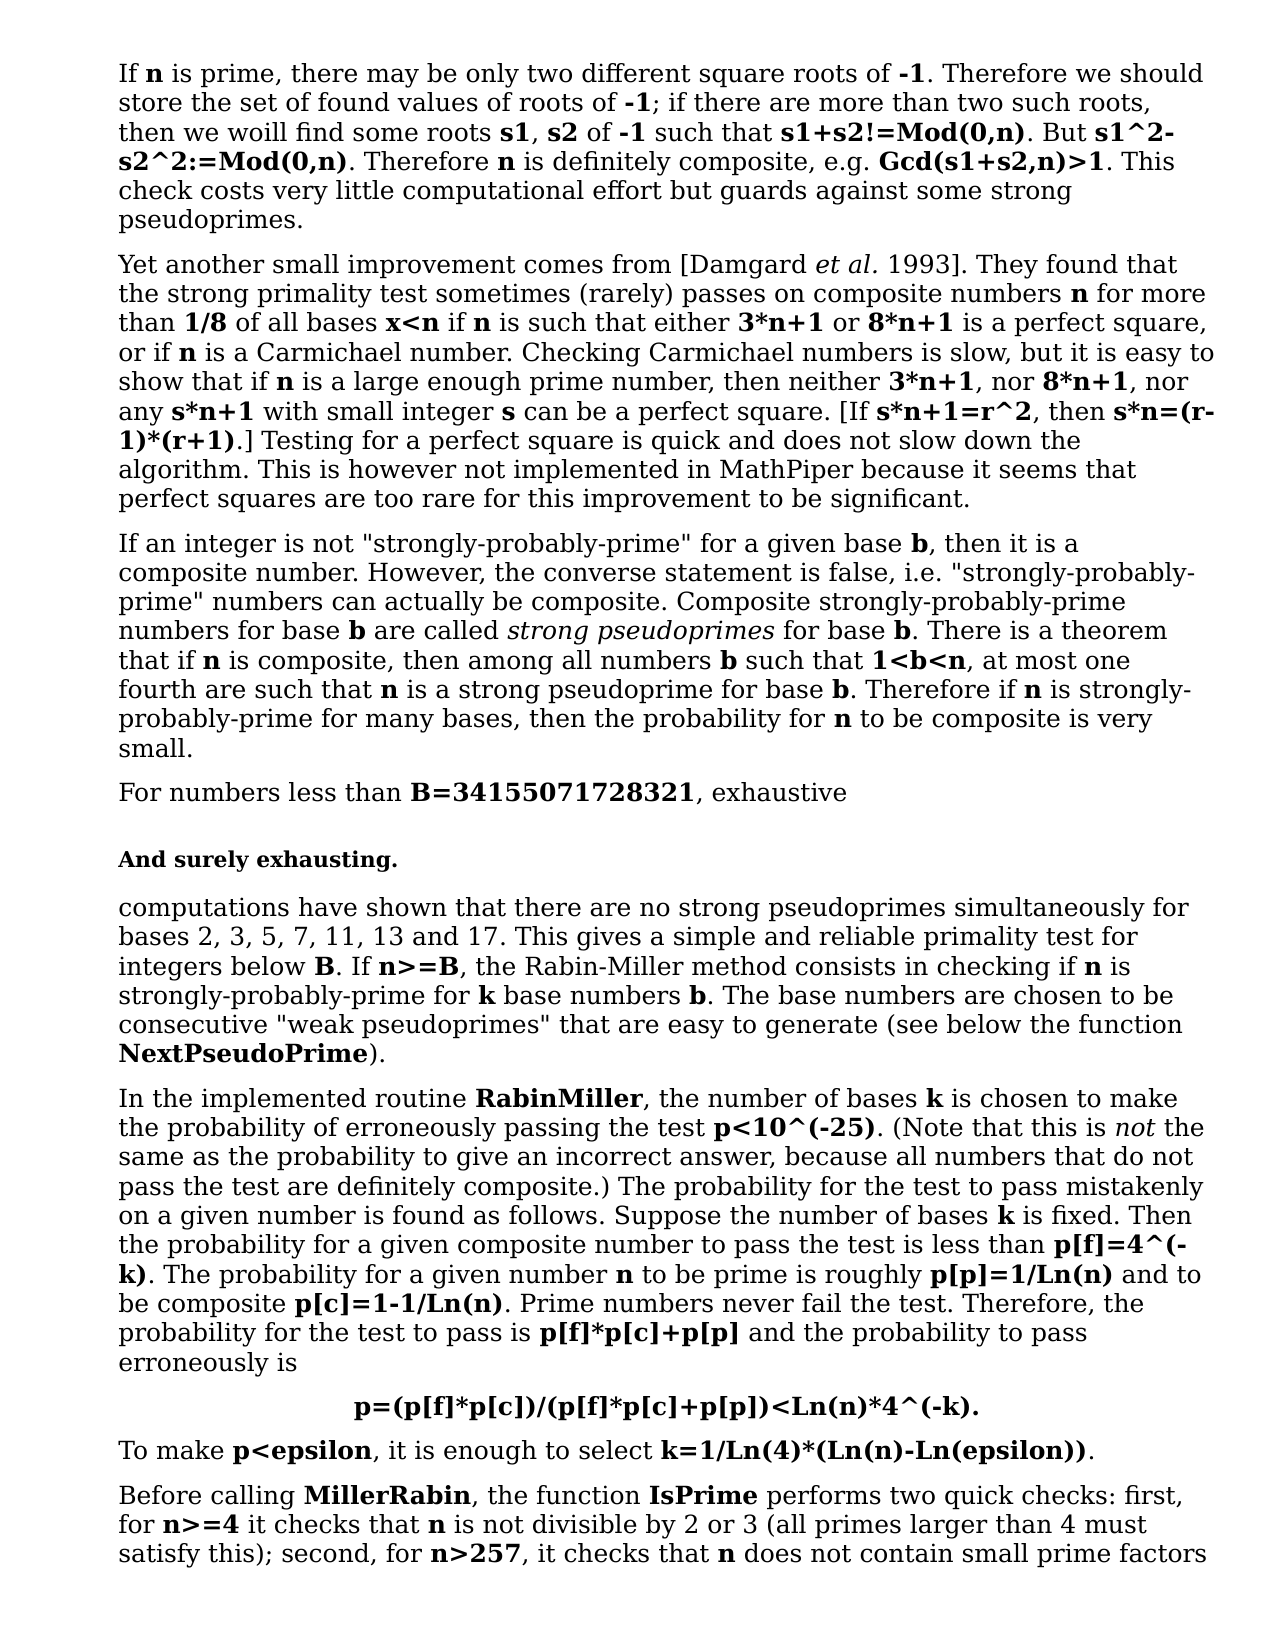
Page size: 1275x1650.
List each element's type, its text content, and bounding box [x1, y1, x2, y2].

text If n is prime, there may be only two different square roots of -1. Therefore we should store the set of found values of roots of -1; if there are more than two such roots, then we woill find some roots s1, s2 of -1 such that s1+s2!=Mod(0,n). But s1^2-s2^2:=Mod(0,n). Therefore n is definitely composite, e.g. Gcd(s1+s2,n)>1. This check costs very little computational effort but guards against some strong pseudoprimes. [118, 59, 1216, 235]
text computations have shown that there are no strong pseudoprimes simultaneously for bases 2, 3, 5, 7, 11, 13 and 17. This gives a simple and reliable primality test for integers below B. If n>=B, the Rabin-Miller method consists in checking if n is strongly-probably-prime for k base numbers b. The base numbers are chosen to be consecutive "weak pseudoprimes" that are easy to generate (see below the function NextPseudoPrime). [118, 893, 1216, 1069]
text p=(p[f]*p[c])/(p[f]*p[c]+p[p])<Ln(n)*4^(-k). [118, 1392, 1216, 1421]
text If an integer is not "strongly-probably-prime" for a given base b, then it is a composite number. However, the converse statement is false, i.e. "strongly-probably-prime" numbers can actually be composite. Composite strongly-probably-prime numbers for base b are called strong pseudoprimes for base b. There is a theorem that if n is composite, then among all numbers b such that 1<b<n, at most one fourth are such that n is a strong pseudoprime for base b. Therefore if n is strongly-probably-prime for many bases, then the probability for n to be composite is very small. [118, 529, 1216, 763]
text For numbers less than B=34155071728321, exhaustive [118, 778, 1216, 807]
subtitle And surely exhausting. [118, 846, 1216, 872]
text Yet another small improvement comes from [Damgard et al. 1993]. They found that the strong primality test sometimes (rarely) passes on composite numbers n for more than 1/8 of all bases x<n if n is such that either 3*n+1 or 8*n+1 is a perfect square, or if n is a Carmichael number. Checking Carmichael numbers is slow, but it is easy to show that if n is a large enough prime number, then neither 3*n+1, nor 8*n+1, nor any s*n+1 with small integer s can be a perfect square. [If s*n+1=r^2, then s*n=(r-1)*(r+1).] Testing for a perfect square is quick and does not slow down the algorithm. This is however not implemented in MathPiper because it seems that perfect squares are too rare for this improvement to be significant. [118, 250, 1216, 514]
text To make p<epsilon, it is enough to select k=1/Ln(4)*(Ln(n)-Ln(epsilon)). [118, 1436, 1216, 1466]
text Before calling MillerRabin, the function IsPrime performs two quick checks: first, for n>=4 it checks that n is not divisible by 2 or 3 (all primes larger than 4 must satisfy this); second, for n>257, it checks that n does not contain small prime factors [118, 1481, 1216, 1569]
text In the implemented routine RabinMiller, the number of bases k is chosen to make the probability of erroneously passing the test p<10^(-25). (Note that this is not the same as the probability to give an incorrect answer, because all numbers that do not pass the test are definitely composite.) The probability for the test to pass mistakenly on a given number is found as follows. Suppose the number of bases k is fixed. Then the probability for a given composite number to pass the test is less than p[f]=4^(-k). The probability for a given number n to be prime is roughly p[p]=1/Ln(n) and to be composite p[c]=1-1/Ln(n). Prime numbers never fail the test. Therefore, the probability for the test to pass is p[f]*p[c]+p[p] and the probability to pass erroneously is [118, 1084, 1216, 1377]
